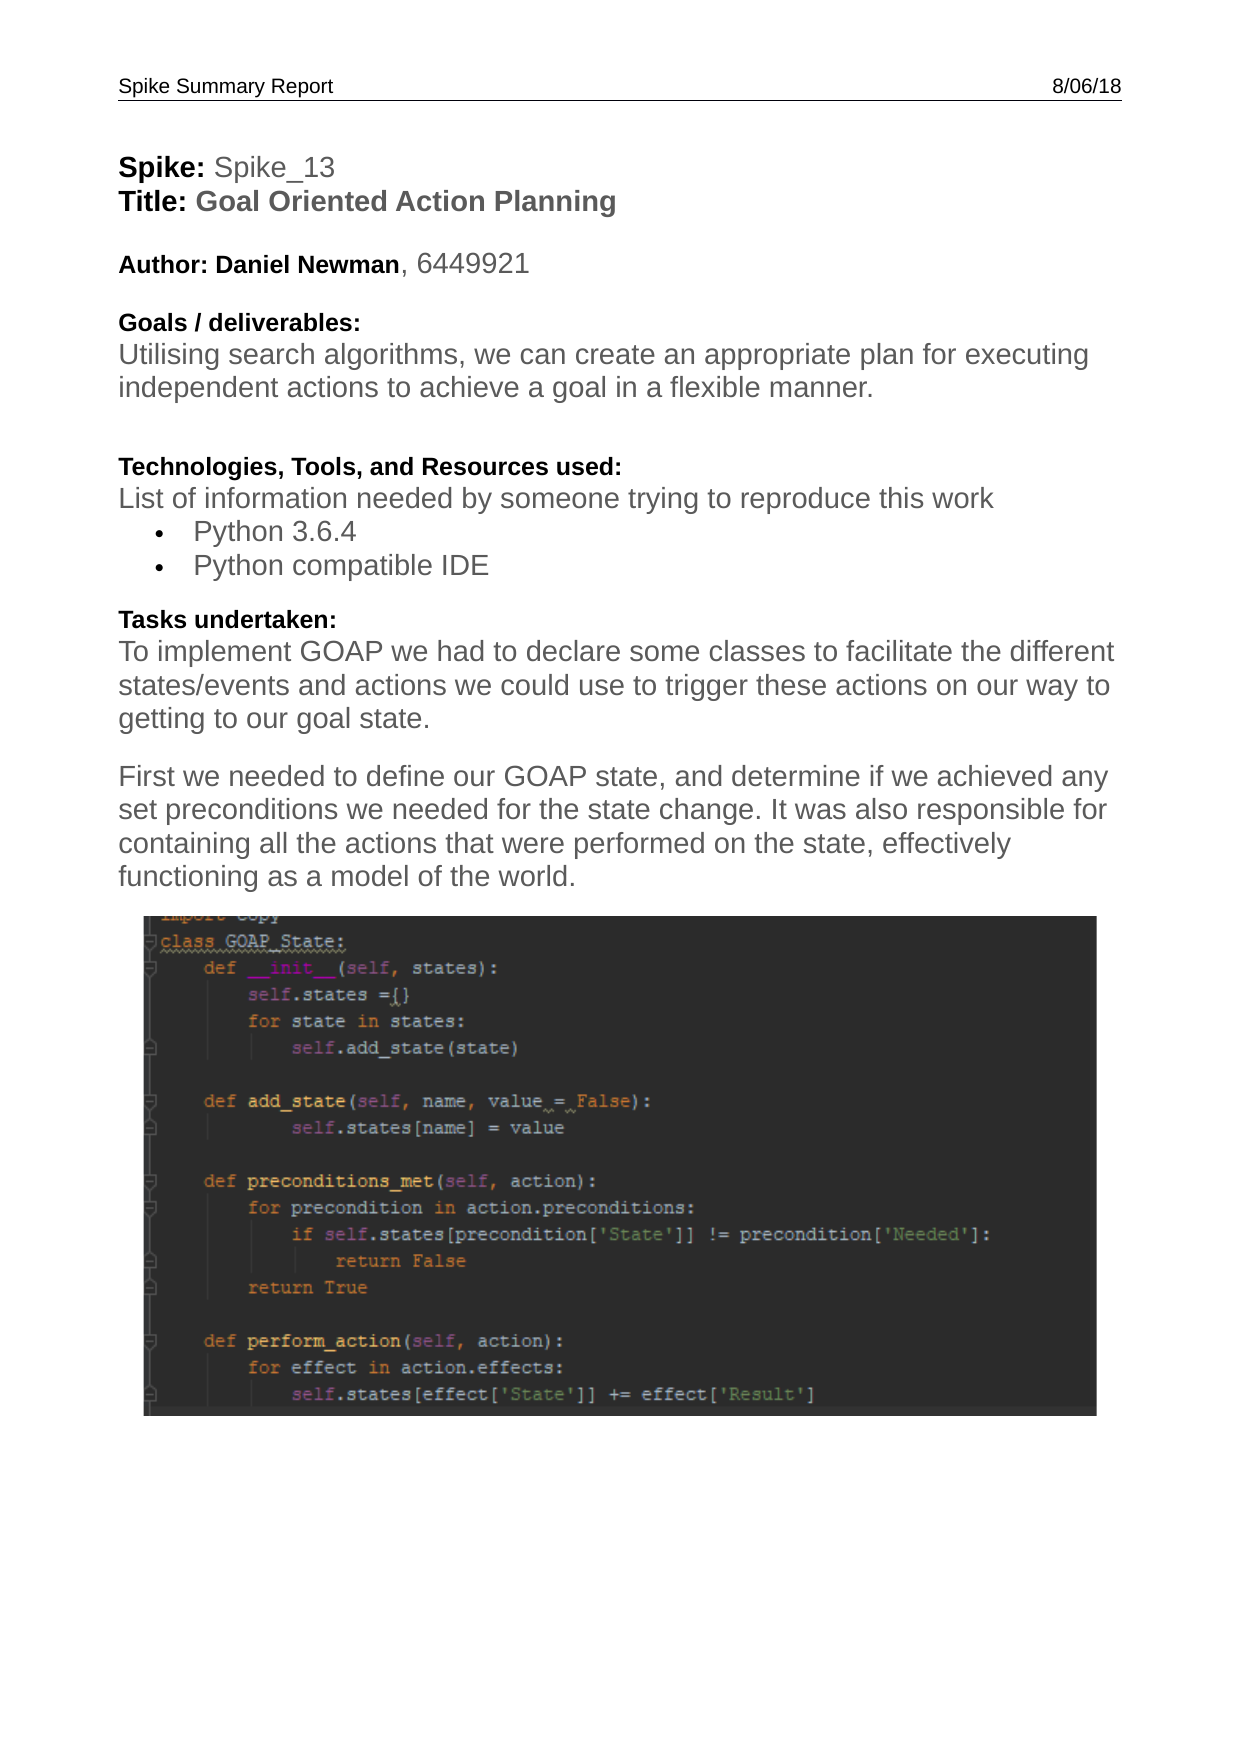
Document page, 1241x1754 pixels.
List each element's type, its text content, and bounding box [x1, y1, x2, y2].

text Utilising search algorithms, we can create an appropriate plan for executing independent actions to achieve a goal in a flexible manner. [118, 337, 1122, 404]
text Goals / deliverables: [118, 308, 1122, 337]
list To implement GOAP we had to declare some classes to facilitate the different states/events and actions we could use to trigger these actions on our way to getting to our goal state. [118, 634, 1122, 734]
text Technologies, Tools, and Resources used: [118, 452, 1122, 481]
picture [143, 916, 1097, 1416]
text Author: Daniel Newman, 6449921 [118, 246, 1122, 279]
list Python compatible IDE [156, 548, 1122, 581]
text Spike: Spike_13 [118, 150, 1122, 183]
text Tasks undertaken: [118, 605, 1122, 634]
list First we needed to define our GOAP state, and determine if we achieved any set preconditions we needed for the state change. It was also responsible for containing all the actions that were performed on the state, effectively functioning as a model of the world. [118, 758, 1122, 893]
text List of information needed by someone trying to reproduce this work [118, 481, 1122, 514]
text Title: Goal Oriented Action Planning [118, 183, 1122, 217]
list Python 3.6.4 [156, 514, 1122, 548]
